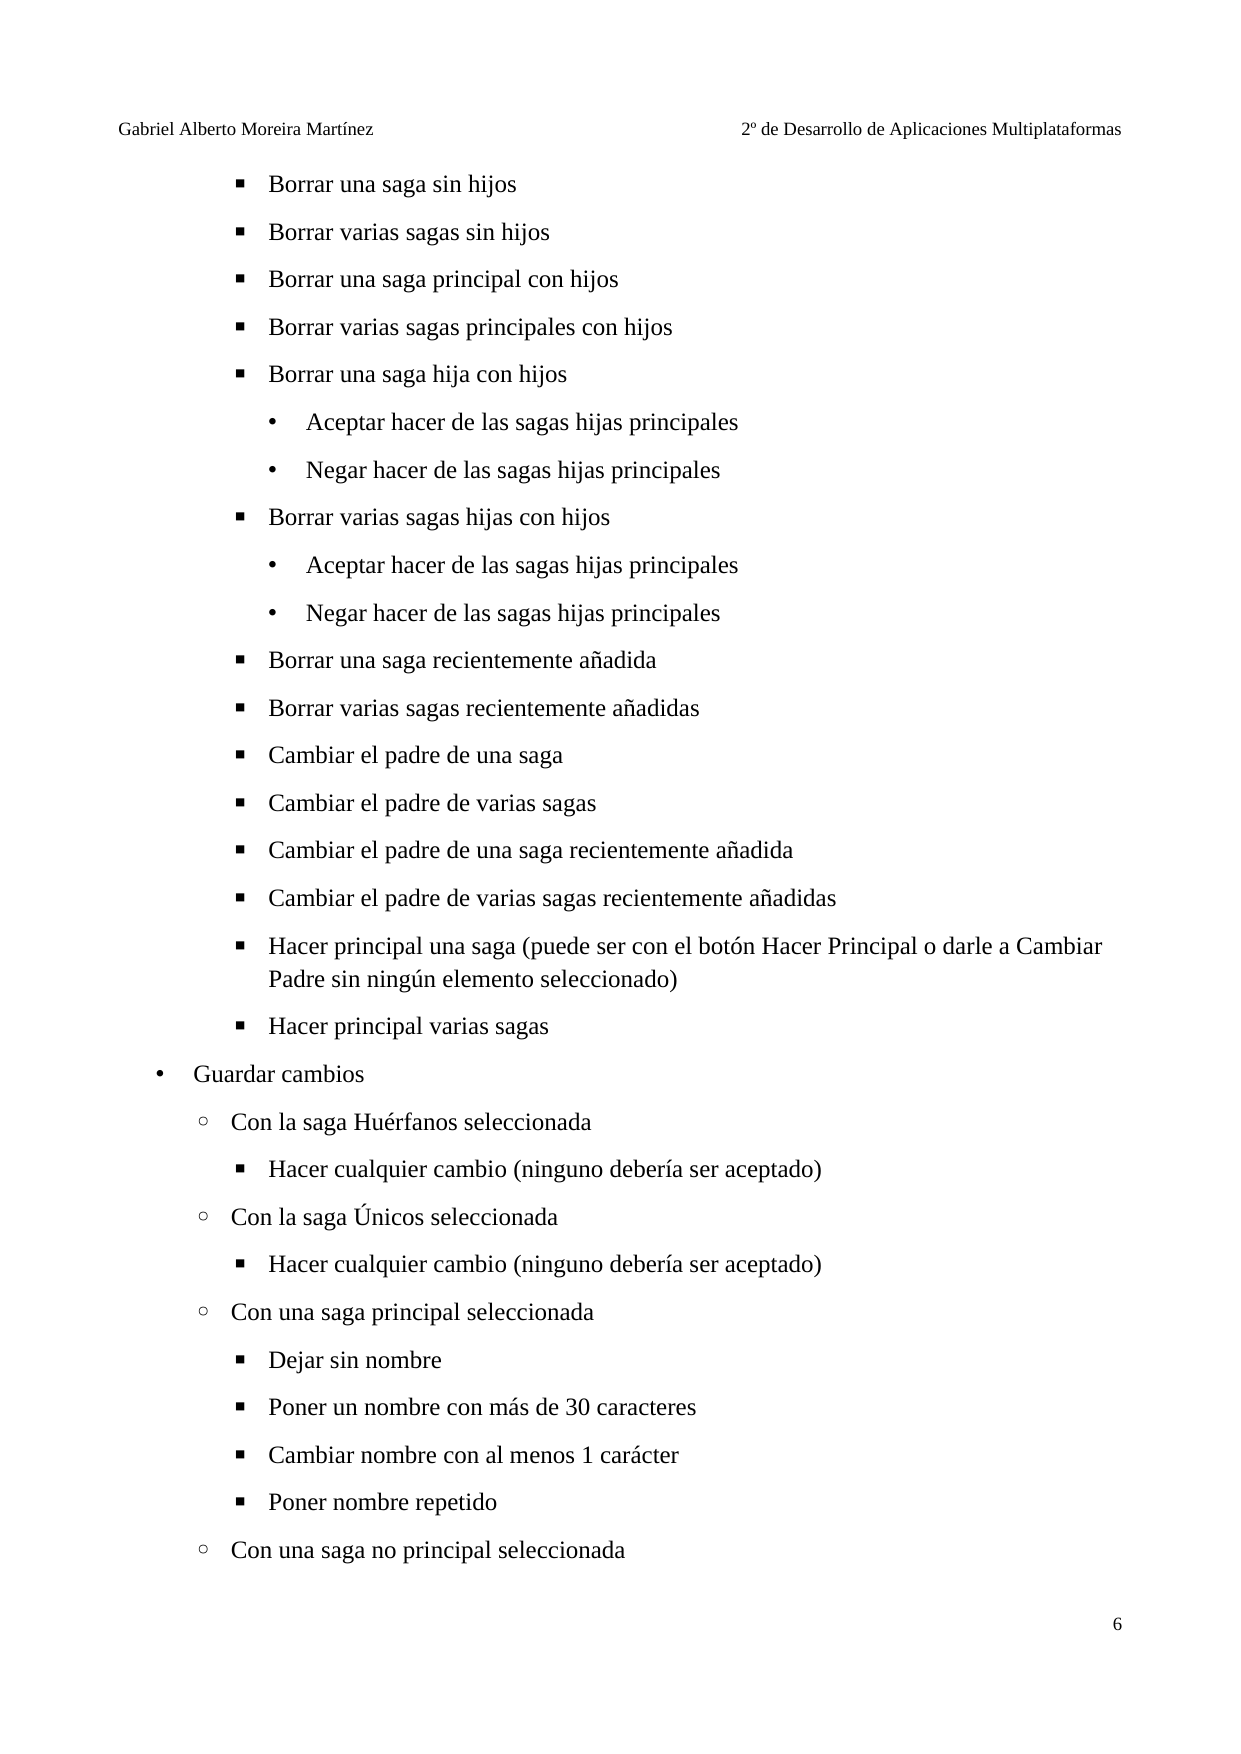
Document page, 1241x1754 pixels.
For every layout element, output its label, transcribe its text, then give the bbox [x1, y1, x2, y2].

list Borrar varias sagas principales con hijos [231, 312, 1122, 341]
list Cambiar el padre de varias sagas [231, 788, 1122, 817]
list Poner un nombre con más de 30 caracteres [231, 1392, 1122, 1421]
list Guardar cambios [156, 1059, 1122, 1088]
list Poner nombre repetido [231, 1487, 1122, 1516]
list Borrar una saga recientemente añadida [231, 645, 1122, 674]
list Con la saga Únicos seleccionada [193, 1202, 1122, 1231]
list Borrar varias sagas recientemente añadidas [231, 693, 1122, 722]
list Negar hacer de las sagas hijas principales [268, 455, 1122, 483]
list Cambiar nombre con al menos 1 carácter [231, 1440, 1122, 1469]
list Cambiar el padre de una saga [231, 740, 1122, 769]
list Aceptar hacer de las sagas hijas principales [268, 407, 1122, 436]
list Cambiar el padre de varias sagas recientemente añadidas [231, 883, 1122, 912]
list Aceptar hacer de las sagas hijas principales [268, 550, 1122, 579]
list Dejar sin nombre [231, 1345, 1122, 1373]
list Con una saga principal seleccionada [193, 1297, 1122, 1326]
list Borrar una saga hija con hijos [231, 359, 1122, 388]
list Hacer principal una saga (puede ser con el botón Hacer Principal o darle a Cambiar Padre sin ningún elemento seleccionado) [231, 931, 1122, 993]
list Borrar varias sagas hijas con hijos [231, 502, 1122, 531]
list Borrar una saga sin hijos [231, 169, 1122, 198]
list Borrar una saga principal con hijos [231, 264, 1122, 293]
list Hacer principal varias sagas [231, 1011, 1122, 1040]
list Con una saga no principal seleccionada [193, 1535, 1122, 1564]
list Negar hacer de las sagas hijas principales [268, 598, 1122, 626]
list Borrar varias sagas sin hijos [231, 217, 1122, 246]
list Con la saga Huérfanos seleccionada [193, 1107, 1122, 1135]
list Cambiar el padre de una saga recientemente añadida [231, 836, 1122, 864]
list Hacer cualquier cambio (ninguno debería ser aceptado) [231, 1249, 1122, 1278]
list Hacer cualquier cambio (ninguno debería ser aceptado) [231, 1154, 1122, 1183]
